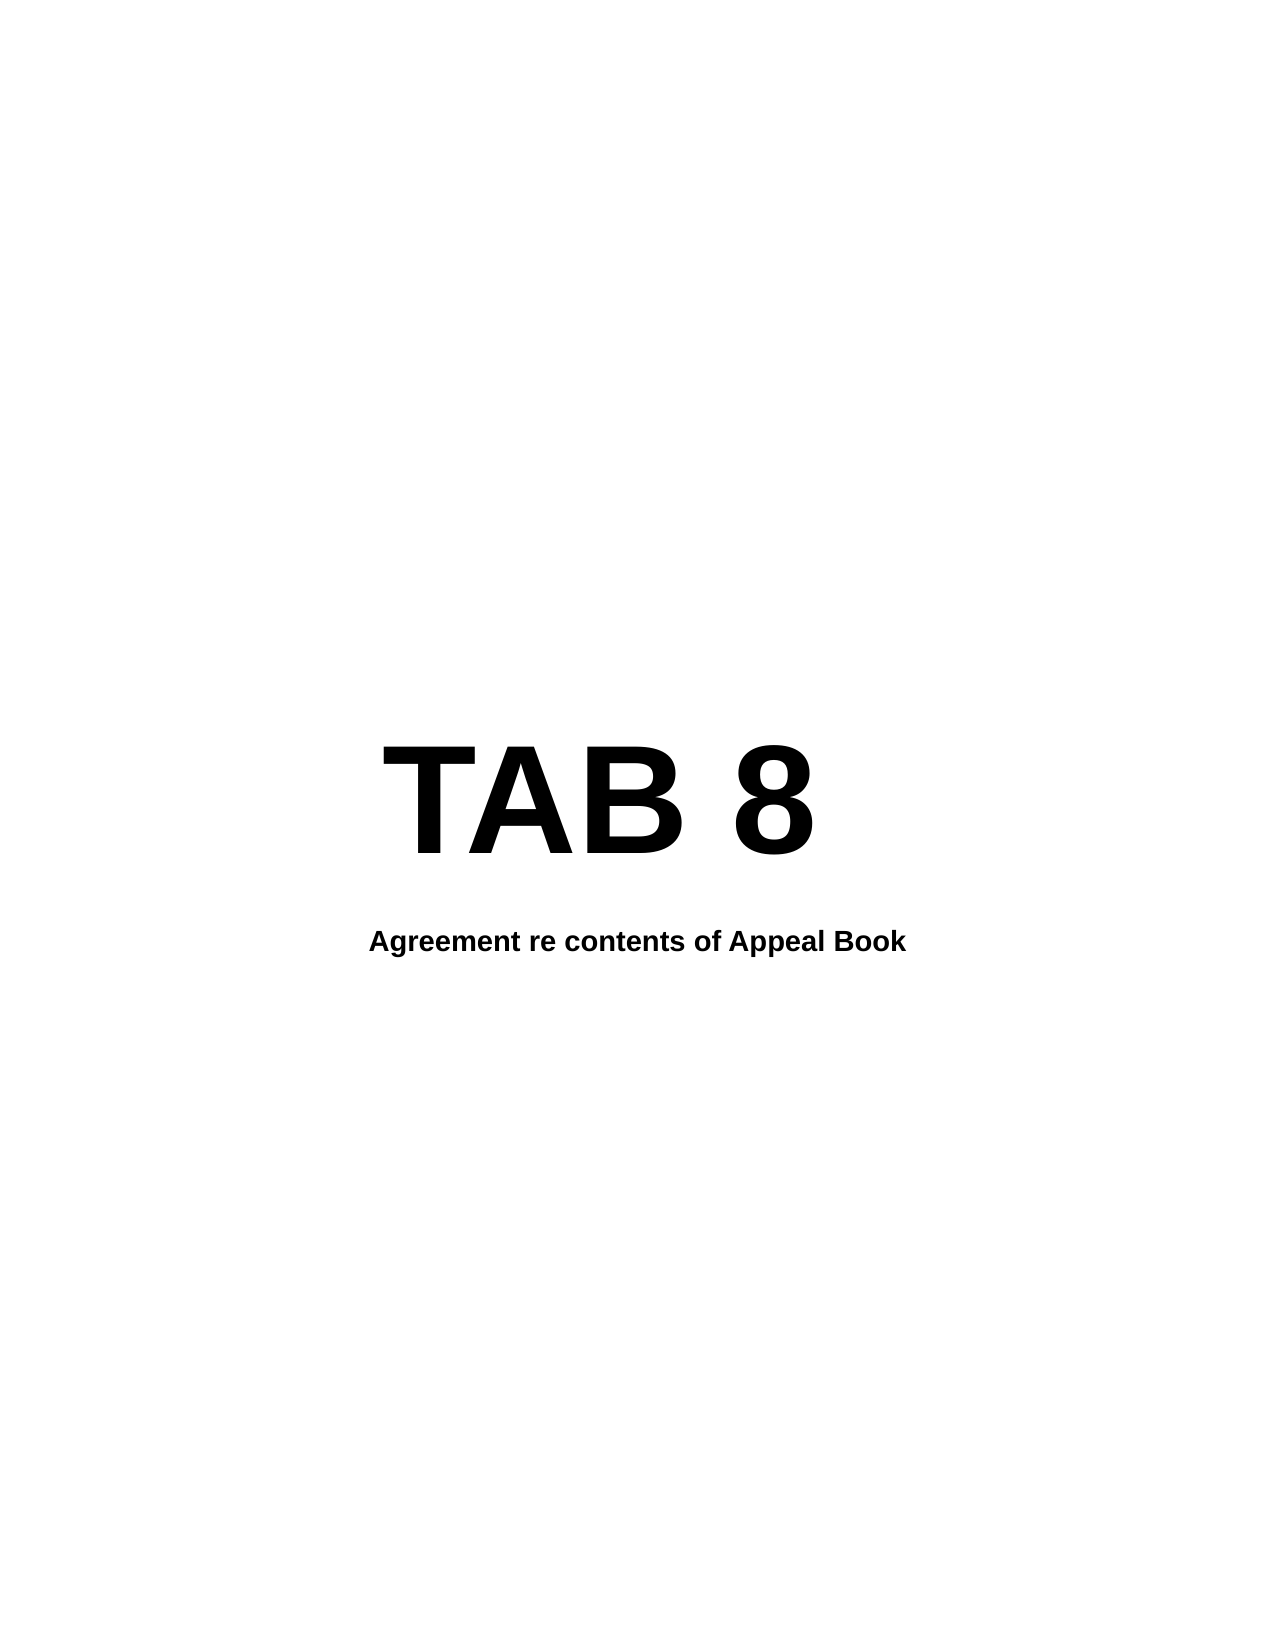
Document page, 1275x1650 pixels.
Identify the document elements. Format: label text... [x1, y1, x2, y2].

subtitle Agreement re contents of Appeal Book [118, 924, 1157, 957]
